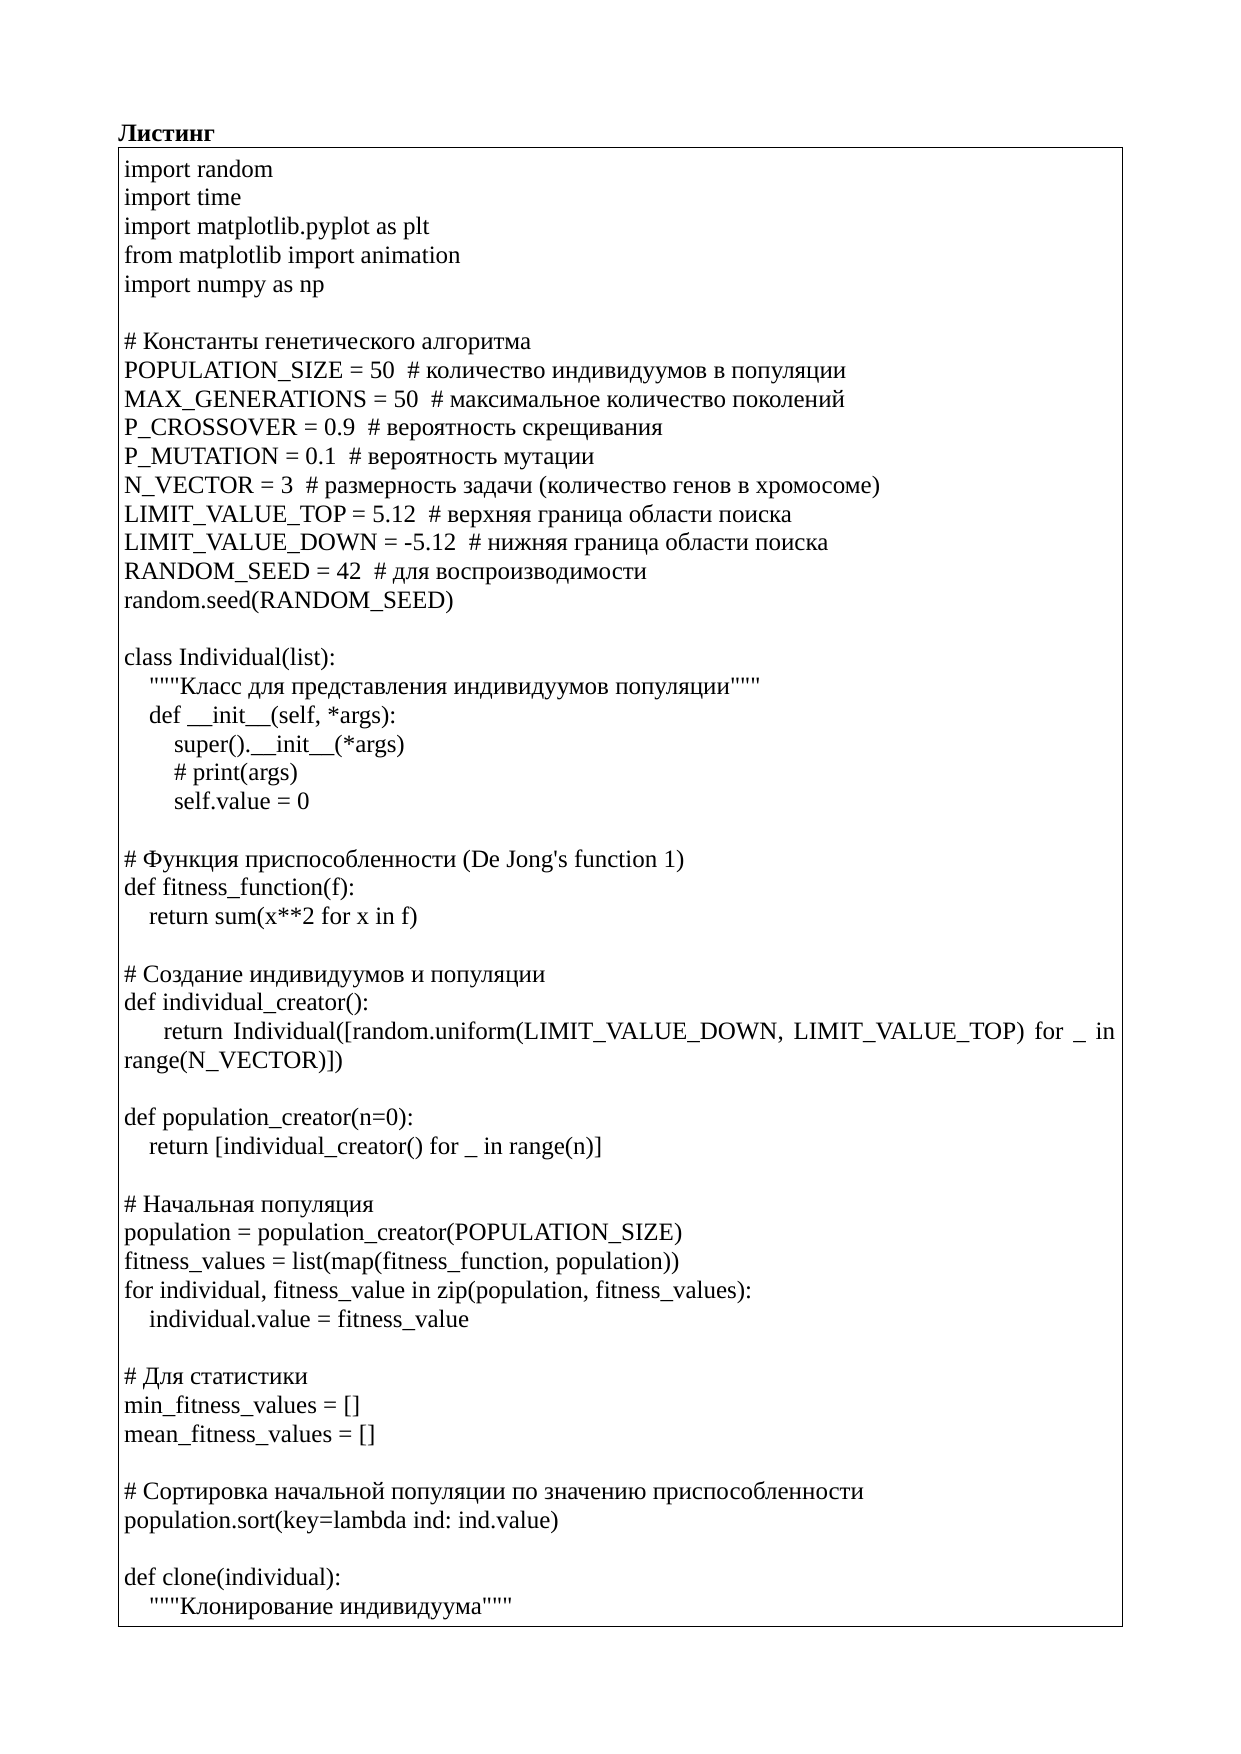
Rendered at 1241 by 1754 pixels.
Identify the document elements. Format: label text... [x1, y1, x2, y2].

text Листинг [118, 118, 1122, 147]
table_header import random import time import matplotlib.pyplot as plt from matplotlib import animation import numpy as np # Константы генетического алгоритма POPULATION_SIZE = 50 # количество индивидуумов в популяции MAX_GENERATIONS = 50 # максимальное количество поколений P_CROSSOVER = 0.9 # вероятность скрещивания P_MUTATION = 0.1 # вероятность мутации N_VECTOR = 3 # размерность задачи (количество генов в хромосоме) LIMIT_VALUE_TOP = 5.12 # верхняя граница области поиска LIMIT_VALUE_DOWN = -5.12 # нижняя граница области поиска RANDOM_SEED = 42 # для воспроизводимости random.seed(RANDOM_SEED) class Individual(list): """Класс для представления индивидуумов популяции""" def __init__(self, *args): super().__init__(*args) # print(args) self.value = 0 # Функция приспособленности (De Jong's function 1) def fitness_function(f): return sum(x**2 for x in f) # Создание индивидуумов и популяции def individual_creator(): return Individual([random.uniform(LIMIT_VALUE_DOWN, LIMIT_VALUE_TOP) for _ in range(N_VECTOR)]) def population_creator(n=0): return [individual_creator() for _ in range(n)] # Начальная популяция population = population_creator(POPULATION_SIZE) fitness_values = list(map(fitness_function, population)) for individual, fitness_value in zip(population, fitness_values): individual.value = fitness_value # Для статистики min_fitness_values = [] mean_fitness_values = [] # Сортировка начальной популяции по значению приспособленности population.sort(key=lambda ind: ind.value) def clone(individual): """Клонирование индивидуума""" [119, 148, 1122, 1626]
